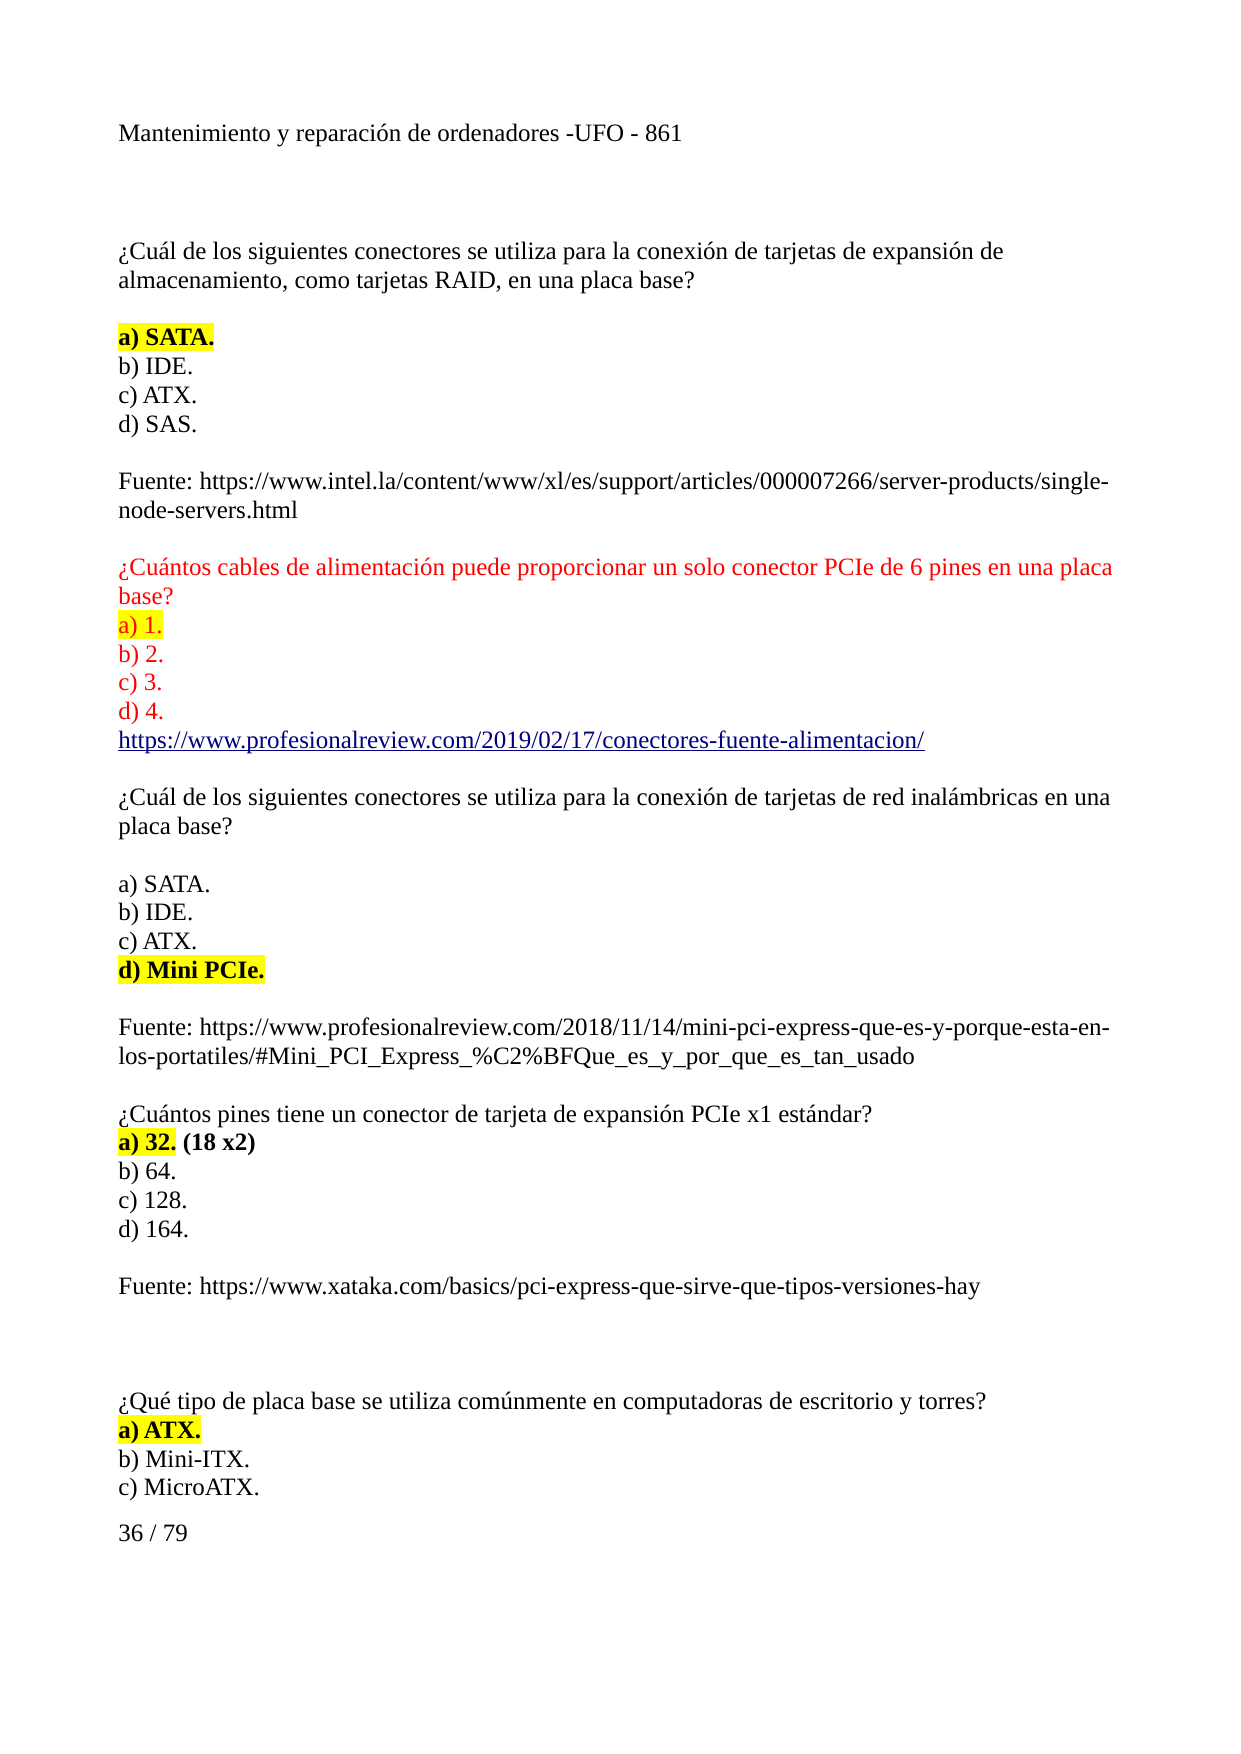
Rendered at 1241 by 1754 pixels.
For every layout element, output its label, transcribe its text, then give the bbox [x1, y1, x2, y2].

text b) Mini-ITX. [118, 1444, 1122, 1472]
text b) 64. [118, 1156, 1122, 1185]
text d) SAS. [118, 409, 1122, 437]
text ¿Cuál de los siguientes conectores se utiliza para la conexión de tarjetas de expansión de almacenamiento, como tarjetas RAID, en una placa base? [118, 236, 1122, 294]
text ¿Qué tipo de placa base se utiliza comúnmente en computadoras de escritorio y torres? [118, 1386, 1122, 1415]
text c) MicroATX. [118, 1472, 1122, 1501]
text c) 3. [118, 667, 1122, 696]
text Fuente: https://www.intel.la/content/www/xl/es/support/articles/000007266/server-products/single-node-servers.html [118, 466, 1122, 524]
text b) 2. [118, 639, 1122, 667]
text a) 1. [118, 610, 1122, 639]
text ¿Cuántos pines tiene un conector de tarjeta de expansión PCIe x1 estándar? [118, 1099, 1122, 1127]
text d) 164. [118, 1214, 1122, 1242]
text a) SATA. [118, 869, 1122, 897]
text d) 4. [118, 696, 1122, 725]
text Fuente: https://www.xataka.com/basics/pci-express-que-sirve-que-tipos-versiones-hay [118, 1271, 1122, 1300]
text ¿Cuántos cables de alimentación puede proporcionar un solo conector PCIe de 6 pines en una placa base? [118, 552, 1122, 610]
text https://www.profesionalreview.com/2019/02/17/conectores-fuente-alimentacion/ [118, 725, 1122, 754]
text b) IDE. [118, 351, 1122, 380]
text c) ATX. [118, 380, 1122, 409]
text a) SATA. [118, 322, 1122, 351]
text b) IDE. [118, 897, 1122, 926]
text c) 128. [118, 1185, 1122, 1214]
text a) 32. (18 x2) [118, 1127, 1122, 1156]
text c) ATX. [118, 926, 1122, 955]
text a) ATX. [118, 1415, 1122, 1444]
text ¿Cuál de los siguientes conectores se utiliza para la conexión de tarjetas de red inalámbricas en una placa base? [118, 782, 1122, 840]
text d) Mini PCIe. [118, 955, 1122, 984]
text Fuente: https://www.profesionalreview.com/2018/11/14/mini-pci-express-que-es-y-porque-esta-en-los-portatiles/#Mini_PCI_Express_%C2%BFQue_es_y_por_que_es_tan_usado [118, 1012, 1122, 1070]
